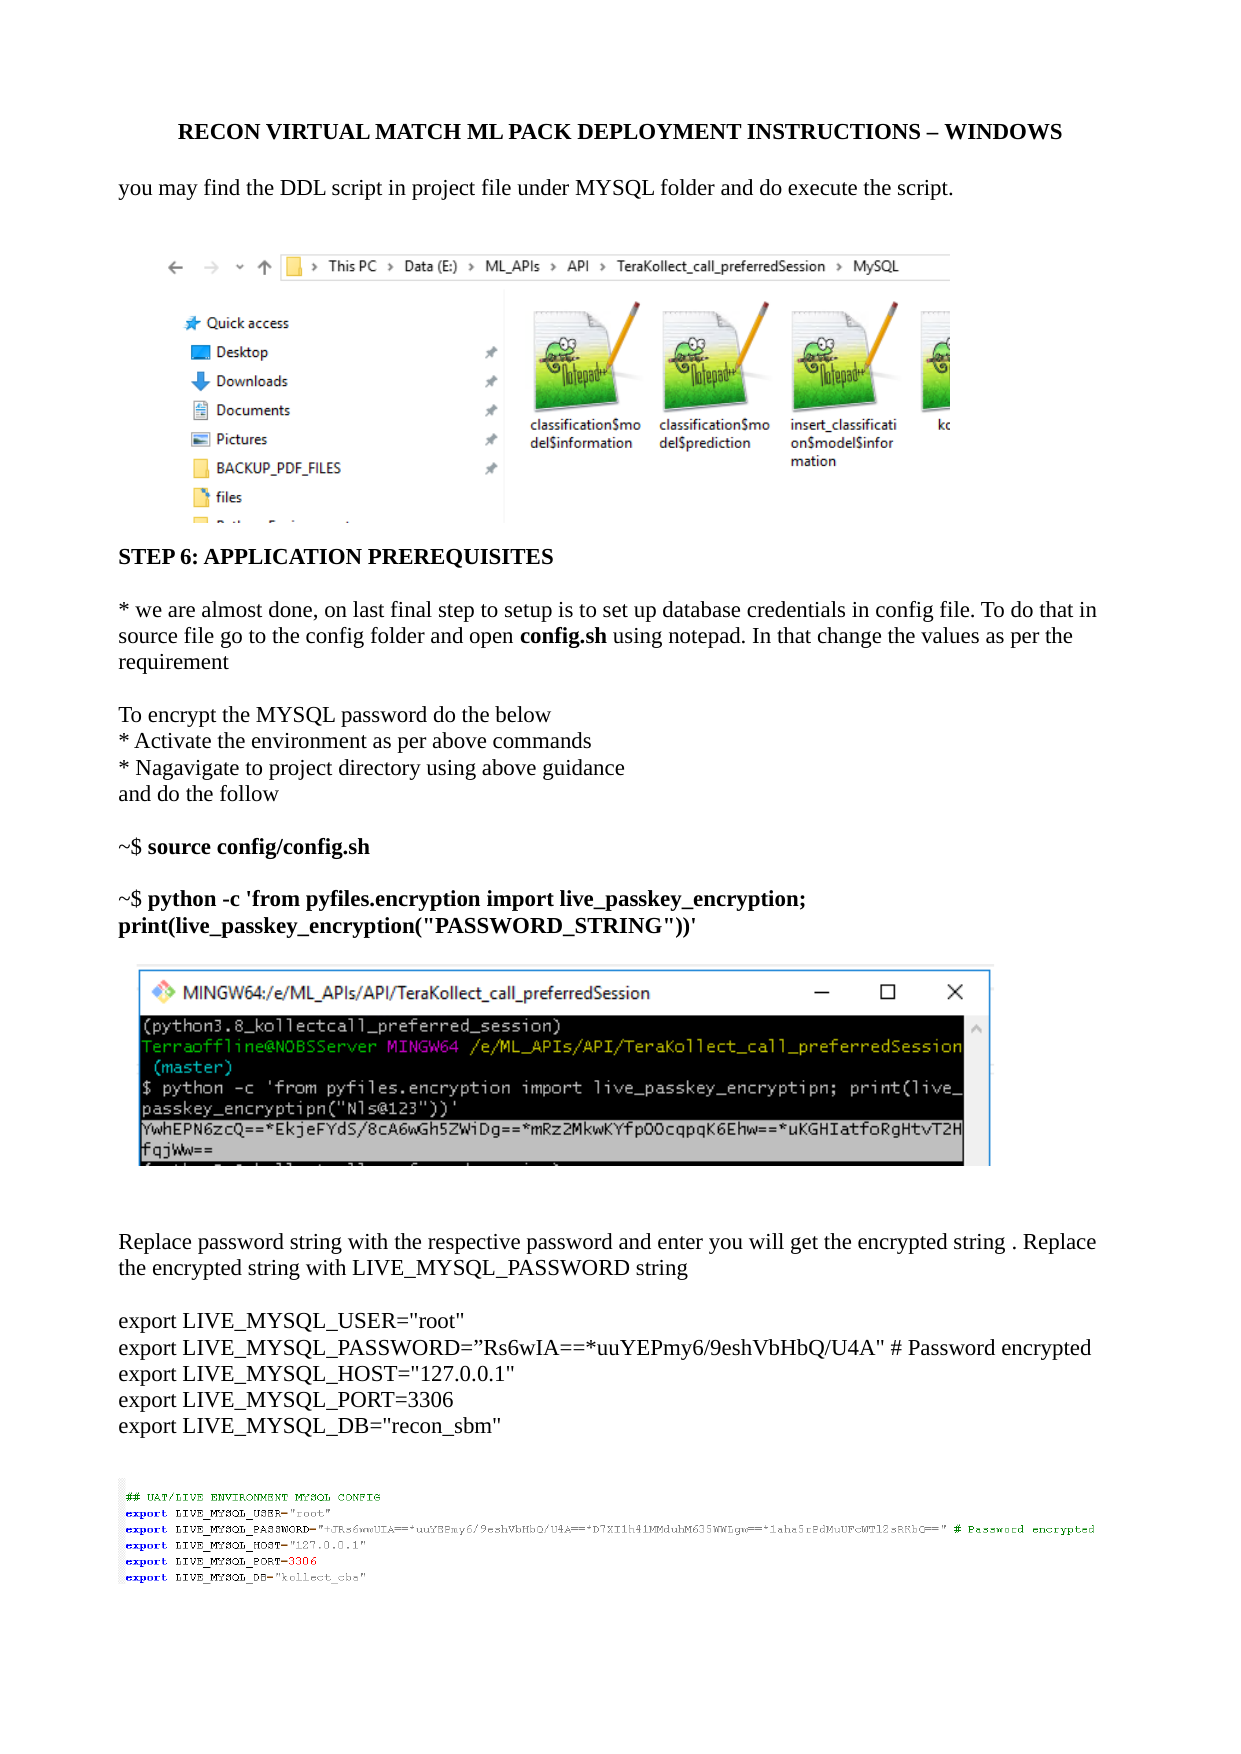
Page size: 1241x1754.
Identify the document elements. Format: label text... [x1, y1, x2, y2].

text export LIVE_MYSQL_DB="recon_sbm" [118, 1413, 1122, 1439]
text * Nagavigate to project directory using above guidance [118, 754, 1122, 780]
text export LIVE_MYSQL_USER="root" [118, 1307, 1122, 1333]
text export LIVE_MYSQL_HOST="127.0.0.1" [118, 1360, 1122, 1386]
picture [118, 1478, 1123, 1584]
text STEP 6: APPLICATION PREREQUISITES [118, 543, 1122, 569]
text Replace password string with the respective password and enter you will get the encrypted string . Replace the encrypted string with LIVE_MYSQL_PASSWORD string [118, 1228, 1122, 1281]
text * we are almost done, on last final step to setup is to set up database credentials in config file. To do that in source file go to the config folder and open config.sh using notepad. In that change the values as per the requirement [118, 596, 1122, 675]
text * Activate the environment as per above commands [118, 727, 1122, 754]
picture [155, 253, 950, 523]
text export LIVE_MYSQL_PASSWORD=”Rs6wIA==*uuYEPmy6/9eshVbHbQ/U4A" # Password encrypted [118, 1333, 1122, 1360]
text ~$ source config/config.sh [118, 833, 1122, 859]
text you may find the DDL script in project file under MYSQL folder and do execute the script. [118, 174, 1122, 200]
text export LIVE_MYSQL_PORT=3306 [118, 1386, 1122, 1413]
text ~$ python -c 'from pyfiles.encryption import live_passkey_encryption; print(live_passkey_encryption("PASSWORD_STRING"))' [118, 886, 1122, 938]
text and do the follow [118, 780, 1122, 806]
picture [136, 964, 995, 1166]
text To encrypt the MYSQL password do the below [118, 701, 1122, 727]
